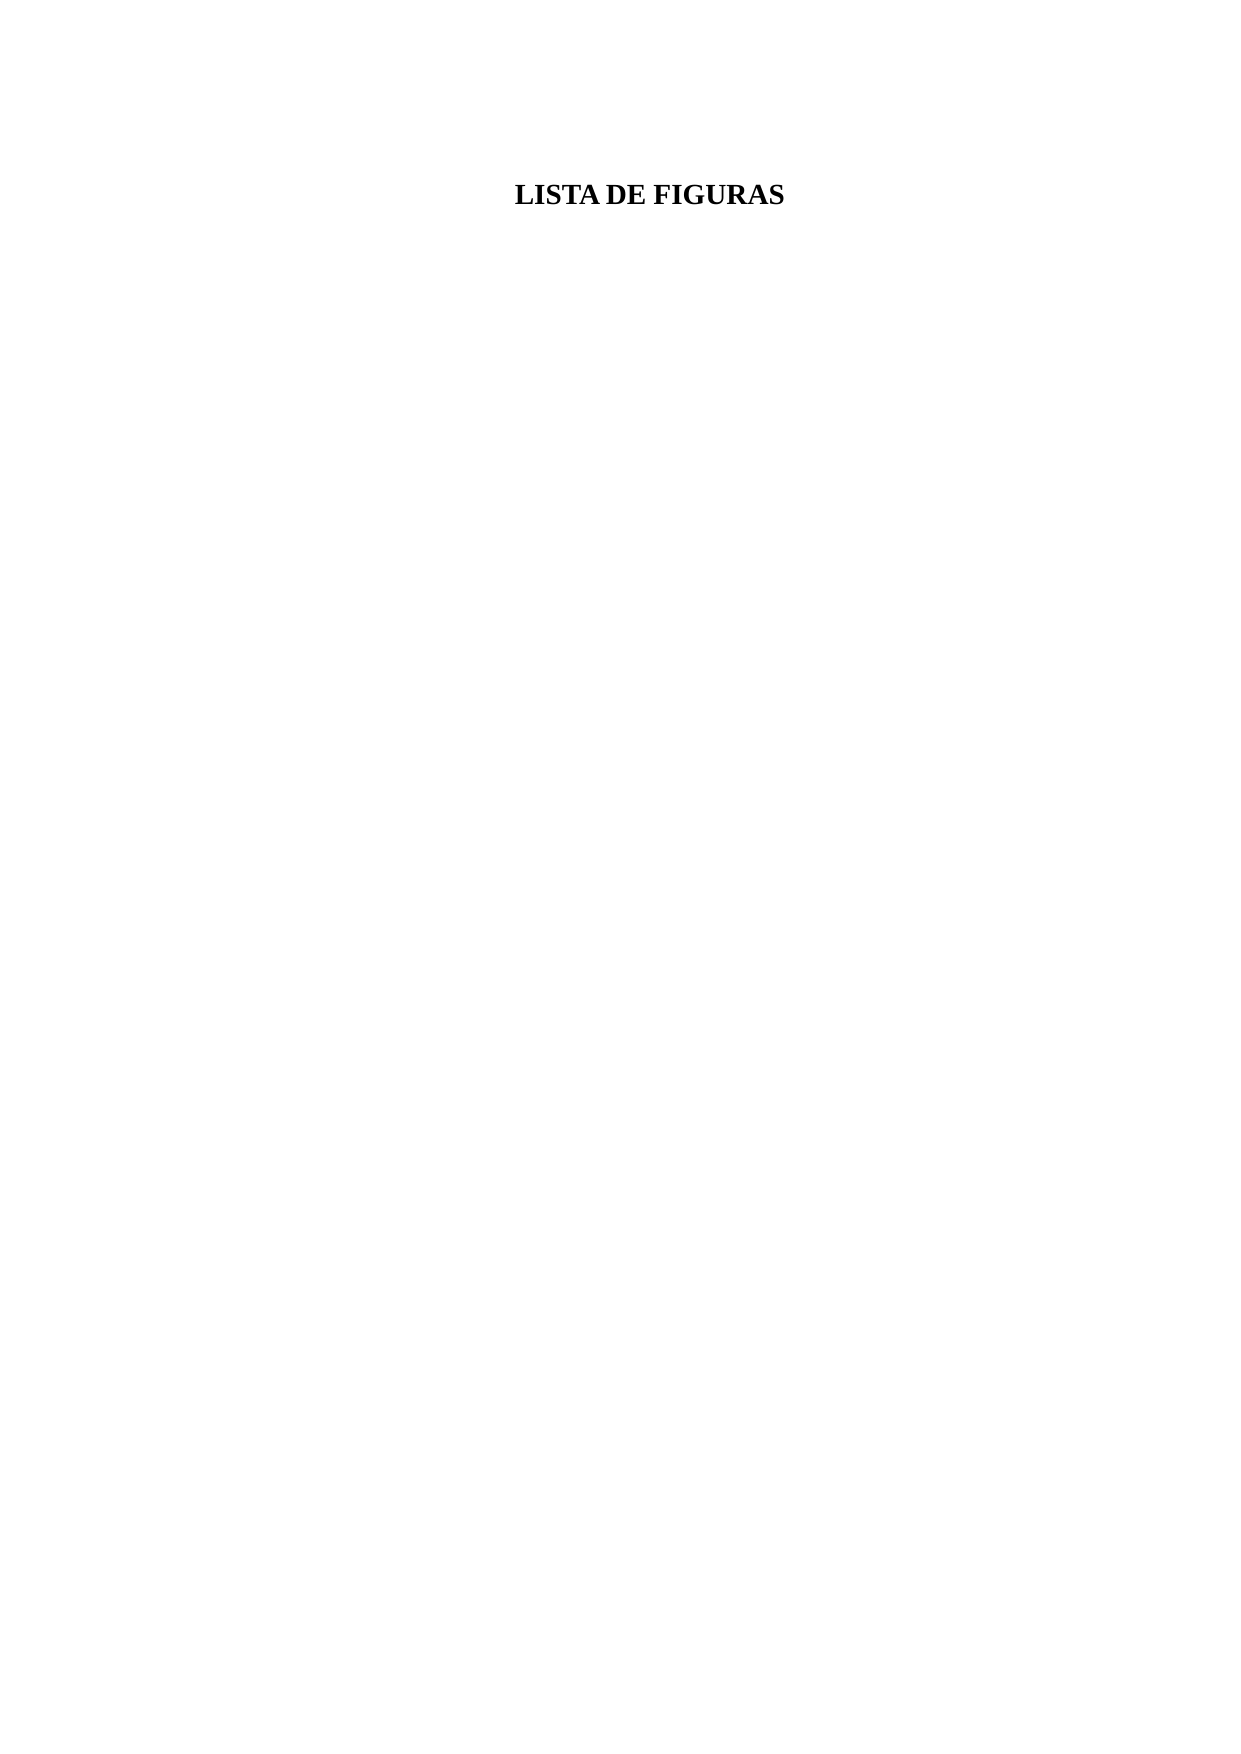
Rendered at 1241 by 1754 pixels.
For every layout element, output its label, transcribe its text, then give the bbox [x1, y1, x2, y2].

list Lista de figuras [177, 177, 1122, 211]
